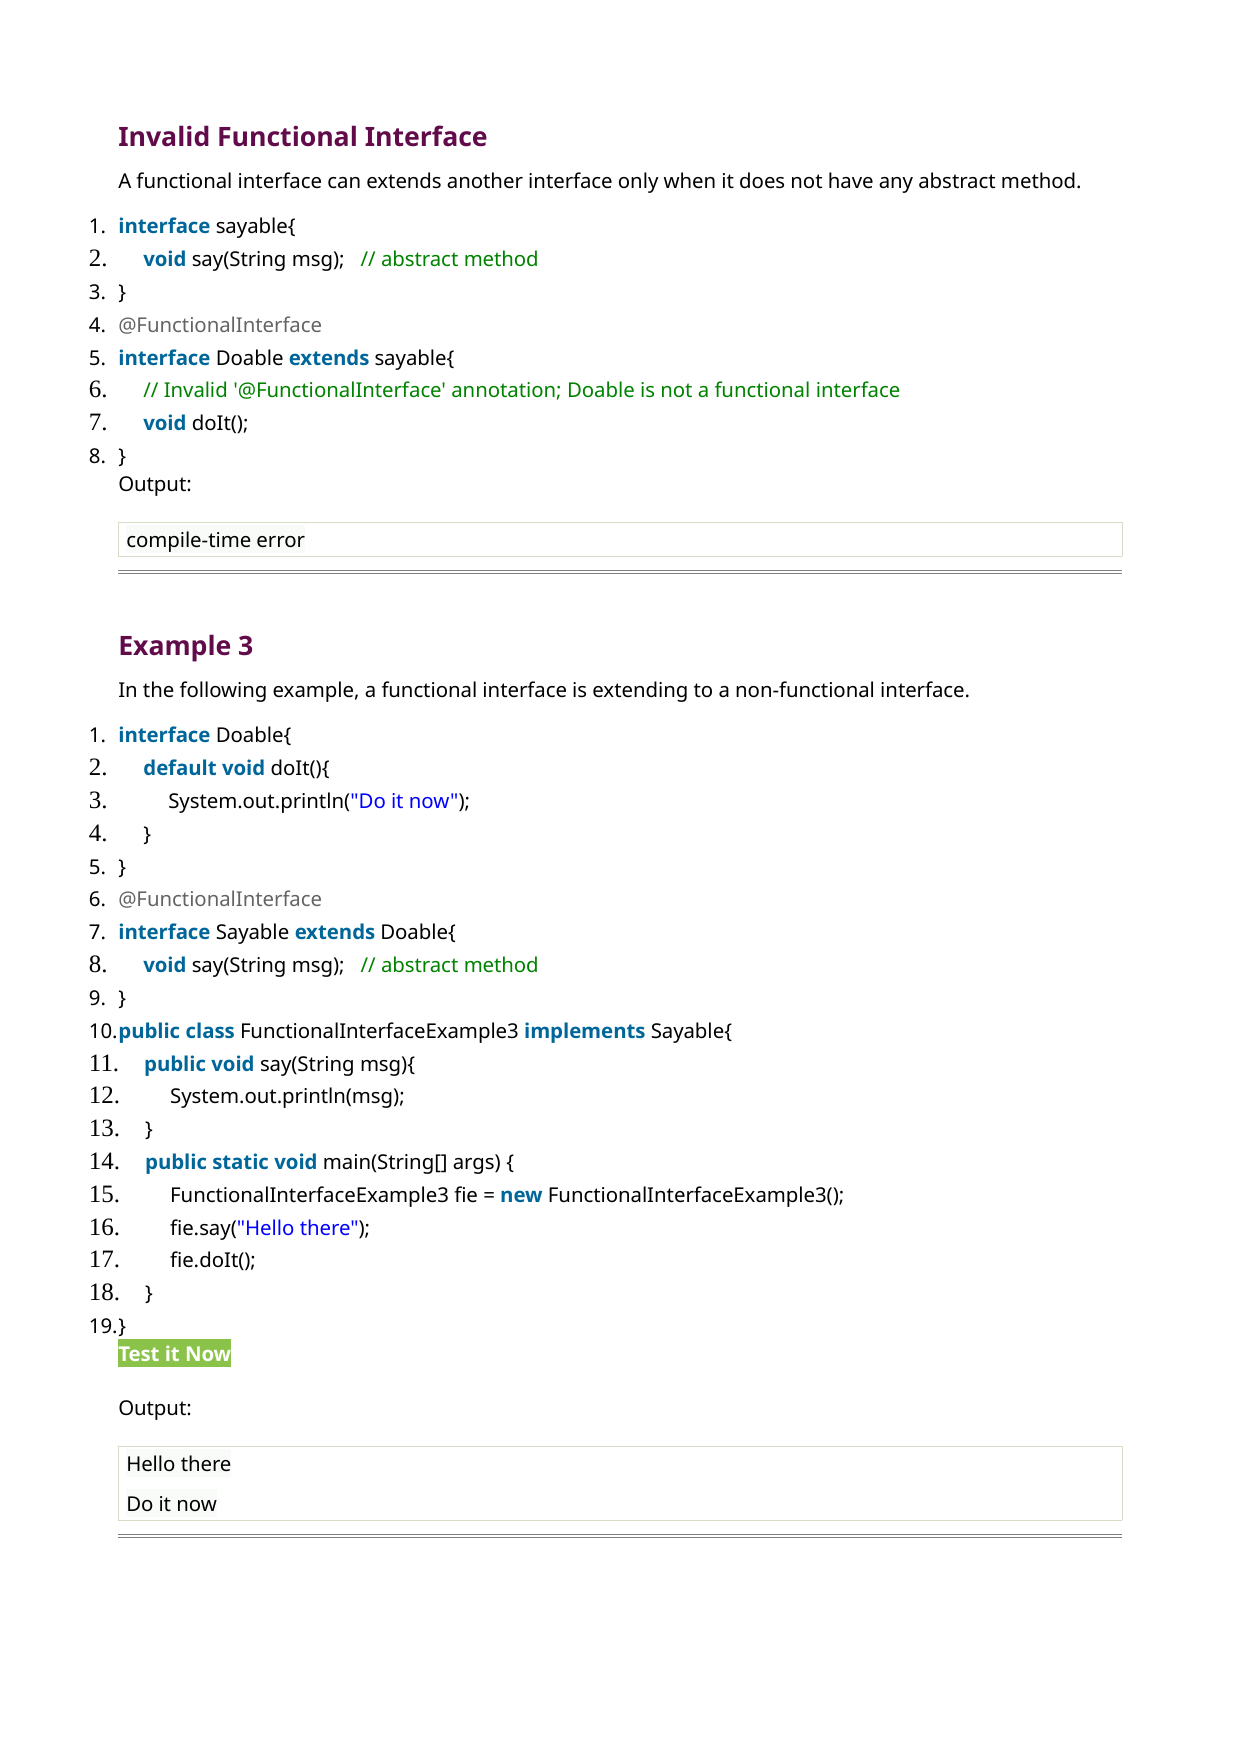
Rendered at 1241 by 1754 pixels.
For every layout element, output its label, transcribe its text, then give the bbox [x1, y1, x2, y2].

text Hello there [119, 1447, 1122, 1477]
list } [118, 978, 1122, 1011]
list fie.say("Hello there"); [118, 1208, 1122, 1241]
list } [118, 1274, 1122, 1307]
list public class FunctionalInterfaceExample3 implements Sayable{ [118, 1011, 1122, 1044]
list fie.doIt(); [118, 1241, 1122, 1274]
list void doIt(); [118, 404, 1122, 437]
list } [118, 1110, 1122, 1142]
list } [118, 847, 1122, 880]
list System.out.println(msg); [118, 1077, 1122, 1110]
list void say(String msg); // abstract method [118, 946, 1122, 978]
text compile-time error [119, 523, 1122, 556]
list } [118, 814, 1122, 847]
list interface Doable extends sayable{ [118, 338, 1122, 371]
list @FunctionalInterface [118, 880, 1122, 913]
list FunctionalInterfaceExample3 fie = new FunctionalInterfaceExample3(); [118, 1175, 1122, 1208]
text Do it now [119, 1486, 1122, 1520]
list interface Doable{ [118, 716, 1122, 749]
list // Invalid '@FunctionalInterface' annotation; Doable is not a functional interface [118, 371, 1122, 404]
list System.out.println("Do it now"); [118, 782, 1122, 814]
list public static void main(String[] args) { [118, 1142, 1122, 1175]
subtitle Invalid Functional Interface [118, 118, 1122, 154]
text Output: [118, 469, 1122, 497]
list interface Sayable extends Doable{ [118, 913, 1122, 946]
list interface sayable{ [118, 207, 1122, 240]
text In the following example, a functional interface is extending to a non-functional interface. [118, 676, 1122, 703]
list public void say(String msg){ [118, 1044, 1122, 1077]
list @FunctionalInterface [118, 305, 1122, 338]
subtitle Example 3 [118, 627, 1122, 663]
text A functional interface can extends another interface only when it does not have any abstract method. [118, 167, 1122, 194]
list } [118, 273, 1122, 305]
list } [118, 437, 1122, 469]
list default void doIt(){ [118, 749, 1122, 782]
text Output: [118, 1393, 1122, 1421]
list } [118, 1307, 1122, 1339]
text Test it Now [118, 1339, 1122, 1367]
list void say(String msg); // abstract method [118, 240, 1122, 273]
